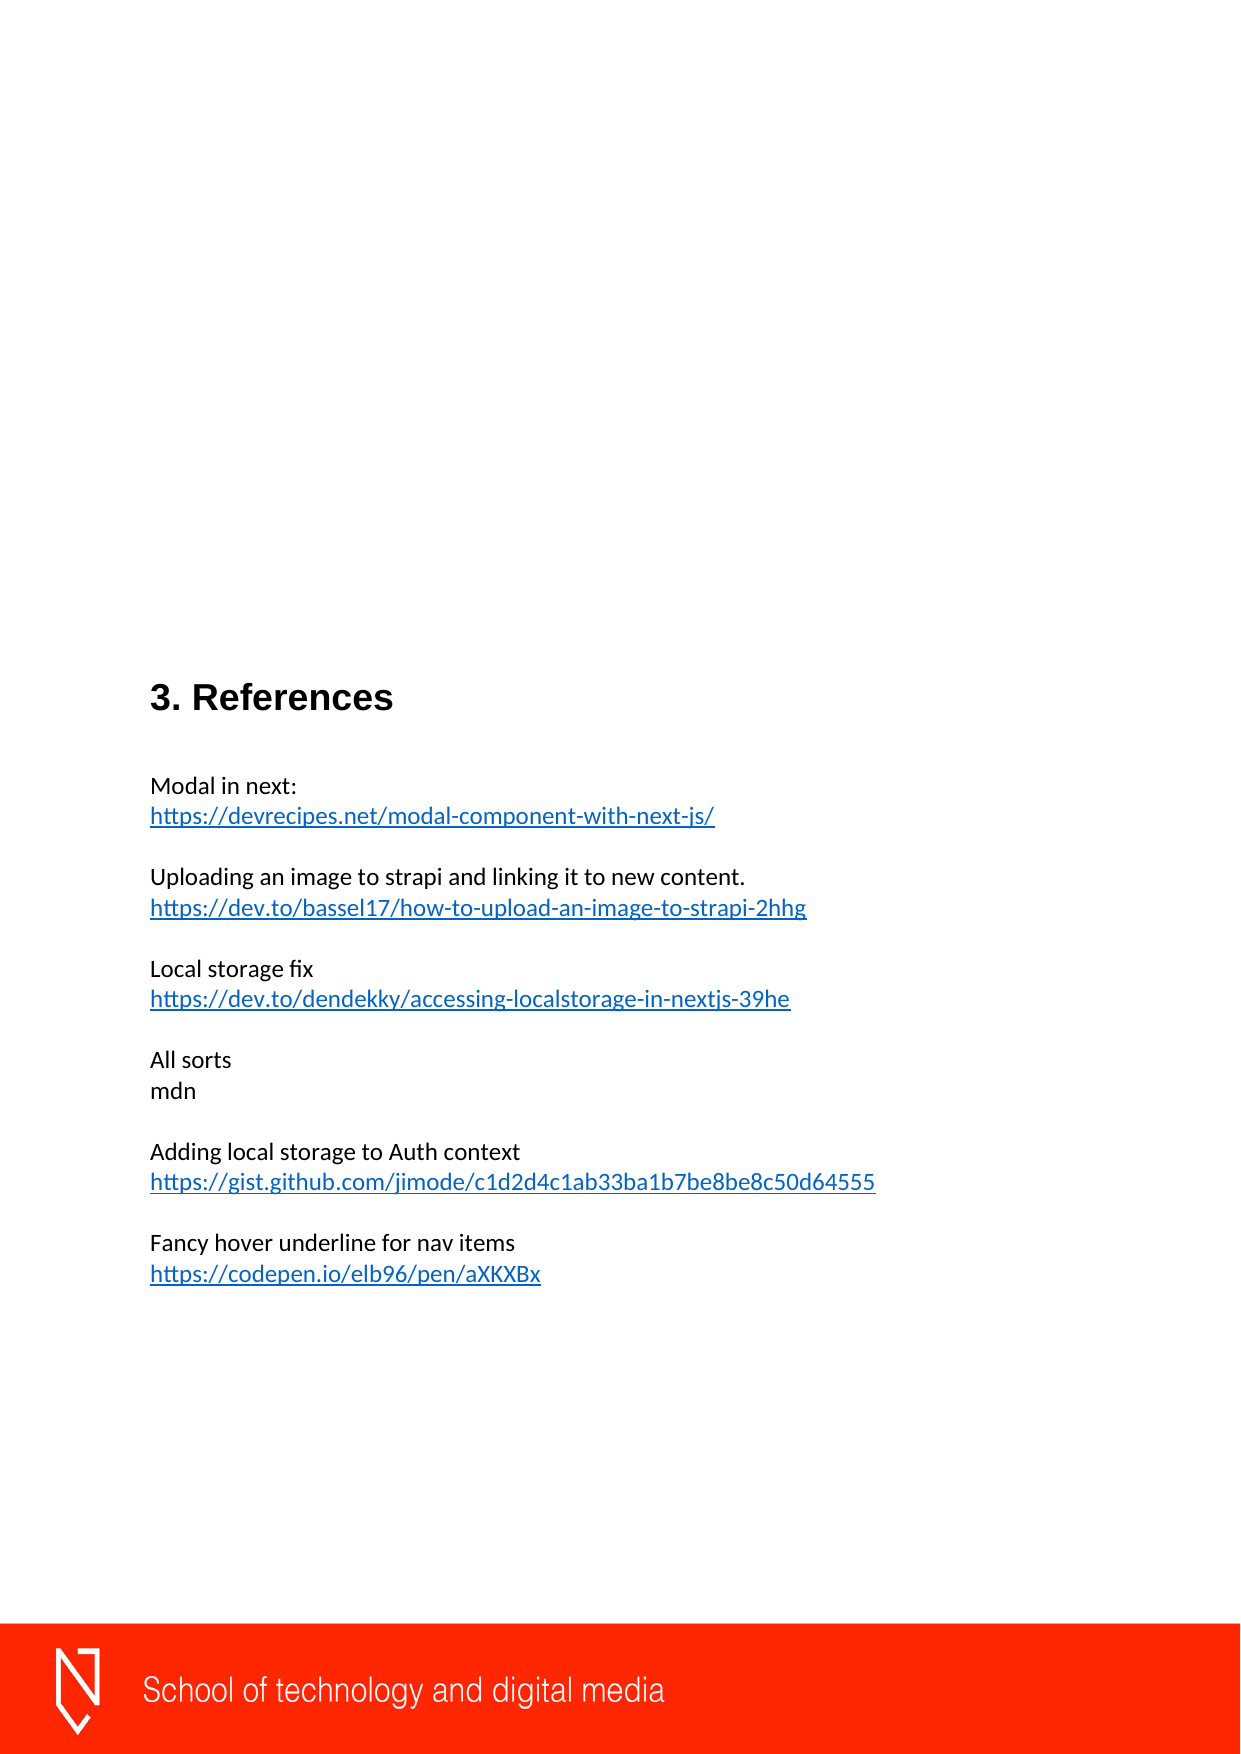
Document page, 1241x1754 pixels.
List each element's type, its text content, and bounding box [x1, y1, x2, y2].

text https://gist.github.com/jimode/c1d2d4c1ab33ba1b7be8be8c50d64555 [150, 1167, 1090, 1197]
text https://dev.to/dendekky/accessing-localstorage-in-nextjs-39he [150, 983, 1090, 1014]
subtitle 3. References [150, 676, 1090, 719]
text Modal in next: [150, 770, 1090, 800]
text mdn [150, 1075, 1090, 1106]
text Uploading an image to strapi and linking it to new content. [150, 861, 1090, 892]
text Local storage fix [150, 953, 1090, 983]
text Fancy hover underline for nav items [150, 1228, 1090, 1258]
text Adding local storage to Auth context [150, 1136, 1090, 1167]
picture [0, 1613, 1241, 1754]
text All sorts [150, 1044, 1090, 1075]
text https://codepen.io/elb96/pen/aXKXBx [150, 1258, 1090, 1289]
text https://devrecipes.net/modal-component-with-next-js/ [150, 800, 1090, 831]
text https://dev.to/bassel17/how-to-upload-an-image-to-strapi-2hhg [150, 892, 1090, 922]
